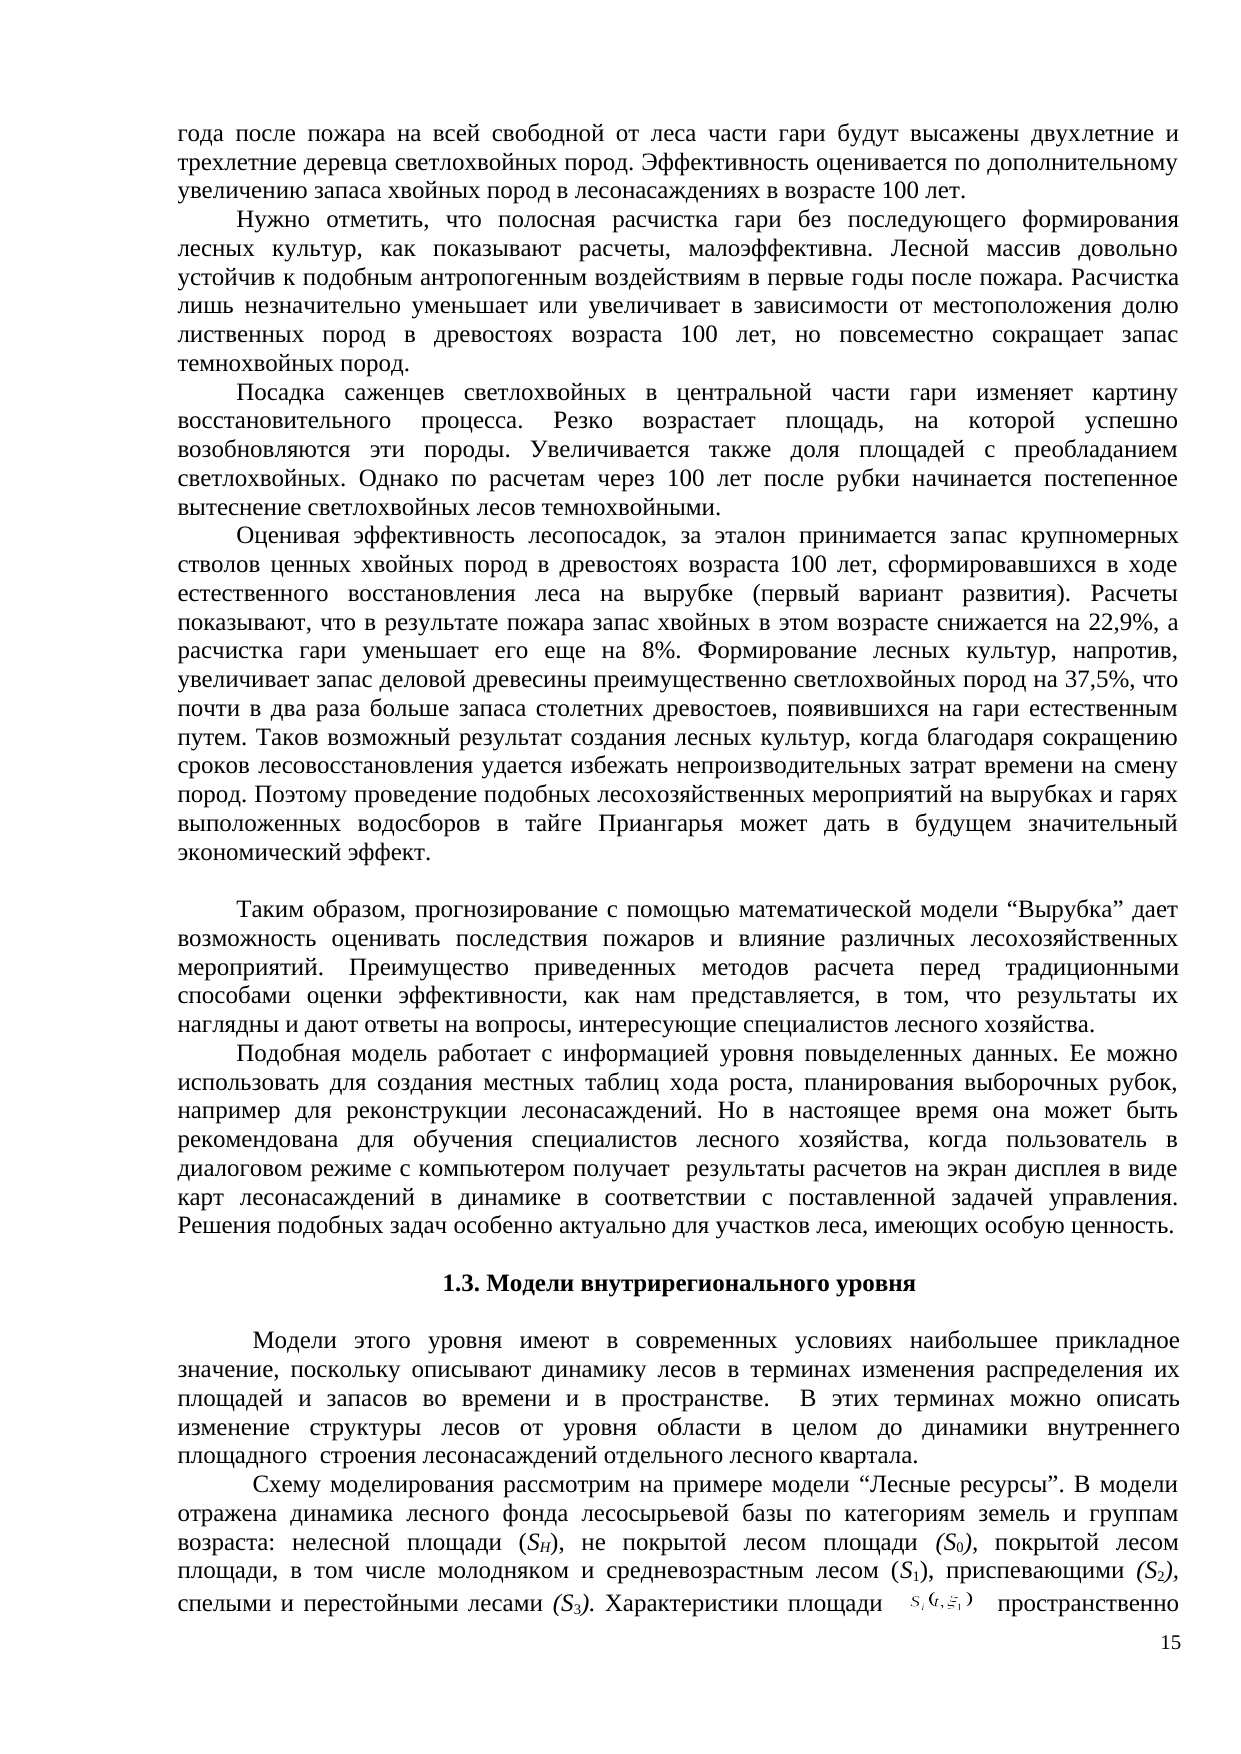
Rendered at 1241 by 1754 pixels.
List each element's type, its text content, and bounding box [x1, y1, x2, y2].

text Оценивая эффективность лесопосадок, за эталон принимается за­пас крупномерных стволов ценных хвойных пород в древостоях возраста 100 лет, сформировавшихся в ходе естественного восста­новления леса на вырубке (первый вариант развития). Расчеты показывают, что в результате пожара запас хвойных в этом воз­расте снижается на 22,9%, а расчистка гари уменьшает его еще на 8%. Формирование лесных культур, напротив, увеличивает запас деловой древесины преимущественно светлохвойных пород на 37,5%, что почти в два раза больше запаса столетних древостоев, появившихся на гари естественным путем. Таков возможный результат создания лесных культур, когда благодаря сокращению сроков лесовосстановления удается избежать непроизводительных затрат времени на смену пород. Поэтому проведение подобных лесохозяйственных мероприятий на вырубках и гарях выположенных водосборов в тайге Приангарья может дать в будущем значительный экономический эффект. [177, 521, 1179, 866]
text Подобная модель работает с информацией уровня повыделенных данных. Ее можно использовать для создания местных таблиц хода роста, планирования выборочных рубок, например для реконструкции лесонасаждений. Но в настоящее время она может быть рекомендована для обучения специалистов лесного хозяйства, когда пользователь в диалоговом режиме с компьютером получает результаты расчетов на экран дисплея в виде карт лесонасаждений в динамике в соответствии с поставленной задачей управления. Решения подобных задач особенно актуально для участков леса, имеющих особую ценность. [177, 1038, 1179, 1239]
text Схему моделирования рассмотрим на примере модели “Лесные ресурсы”. В модели отражена динамика лес­ного фонда лесосырьевой базы по категориям земель и группам возраста: нелесной площади (SH), не покрытой лесом площади (S0), покрытой лесом площади, в том числе молодняком и средневозрастным лесом (S1), приспевающими (S2), спелыми и перестойными лесами (S3). Характеристики площади прост­ранственно [177, 1469, 1179, 1621]
text Модели этого уровня имеют в современных условиях наибольшее прикладное значение, поскольку описывают динамику лесов в терминах изменения распределения их площадей и запасов во времени и в пространстве. В этих терминах можно описать изменение структуры лесов от уровня области в целом до динамики внутреннего площадного строения лесонасаждений отдельного лесного квартала. [177, 1326, 1181, 1469]
text года после по­жара на всей свободной от леса части гари будут высажены двух­летние и трехлетние деревца светлохвойных пород. Эффективность оценивается по дополнительному увеличению запаса хвойных пород в лесонасаждениях в возрасте 100 лет. [177, 118, 1179, 204]
text Таким образом, прогнозирование с помощью математической модели “Вырубка” дает возможность оценивать последствия по­жаров и влияние различных лесохозяйственных мероприятий. Преимущество приведенных методов расчета перед традиционны­ми способами оценки эффективности, как нам представляется, в том, что результаты их наглядны и дают ответы на вопросы, интересующие специалистов лесного хозяйства. [177, 894, 1179, 1038]
text Посадка саженцев светлохвойных в центральной части гари изменяет картину восстановительного процесса. Резко возрастает площадь, на которой успешно возобновляются эти породы. Увеличивается также доля площадей с преобладанием светлохвойных. Однако по расчетам через 100 лет после рубки начинается постепенное вытеснение светлохвойных лесов темнохвойными. [177, 377, 1179, 521]
text 1.3. Модели внутрирегионального уровня [177, 1268, 1181, 1297]
text Нужно отметить, что полосная расчистка гари без последую­щего формирования лесных культур, как показывают расчеты, малоэффективна. Лесной массив довольно устойчив к подобным антропогенным воздействиям в первые годы после пожара. Рас­чистка лишь незначительно уменьшает или увеличивает в зависи­мости от местоположения долю лиственных пород в древостоях возраста 100 лет, но повсеместно сокращает запас темнохвойных пород. [177, 204, 1179, 377]
